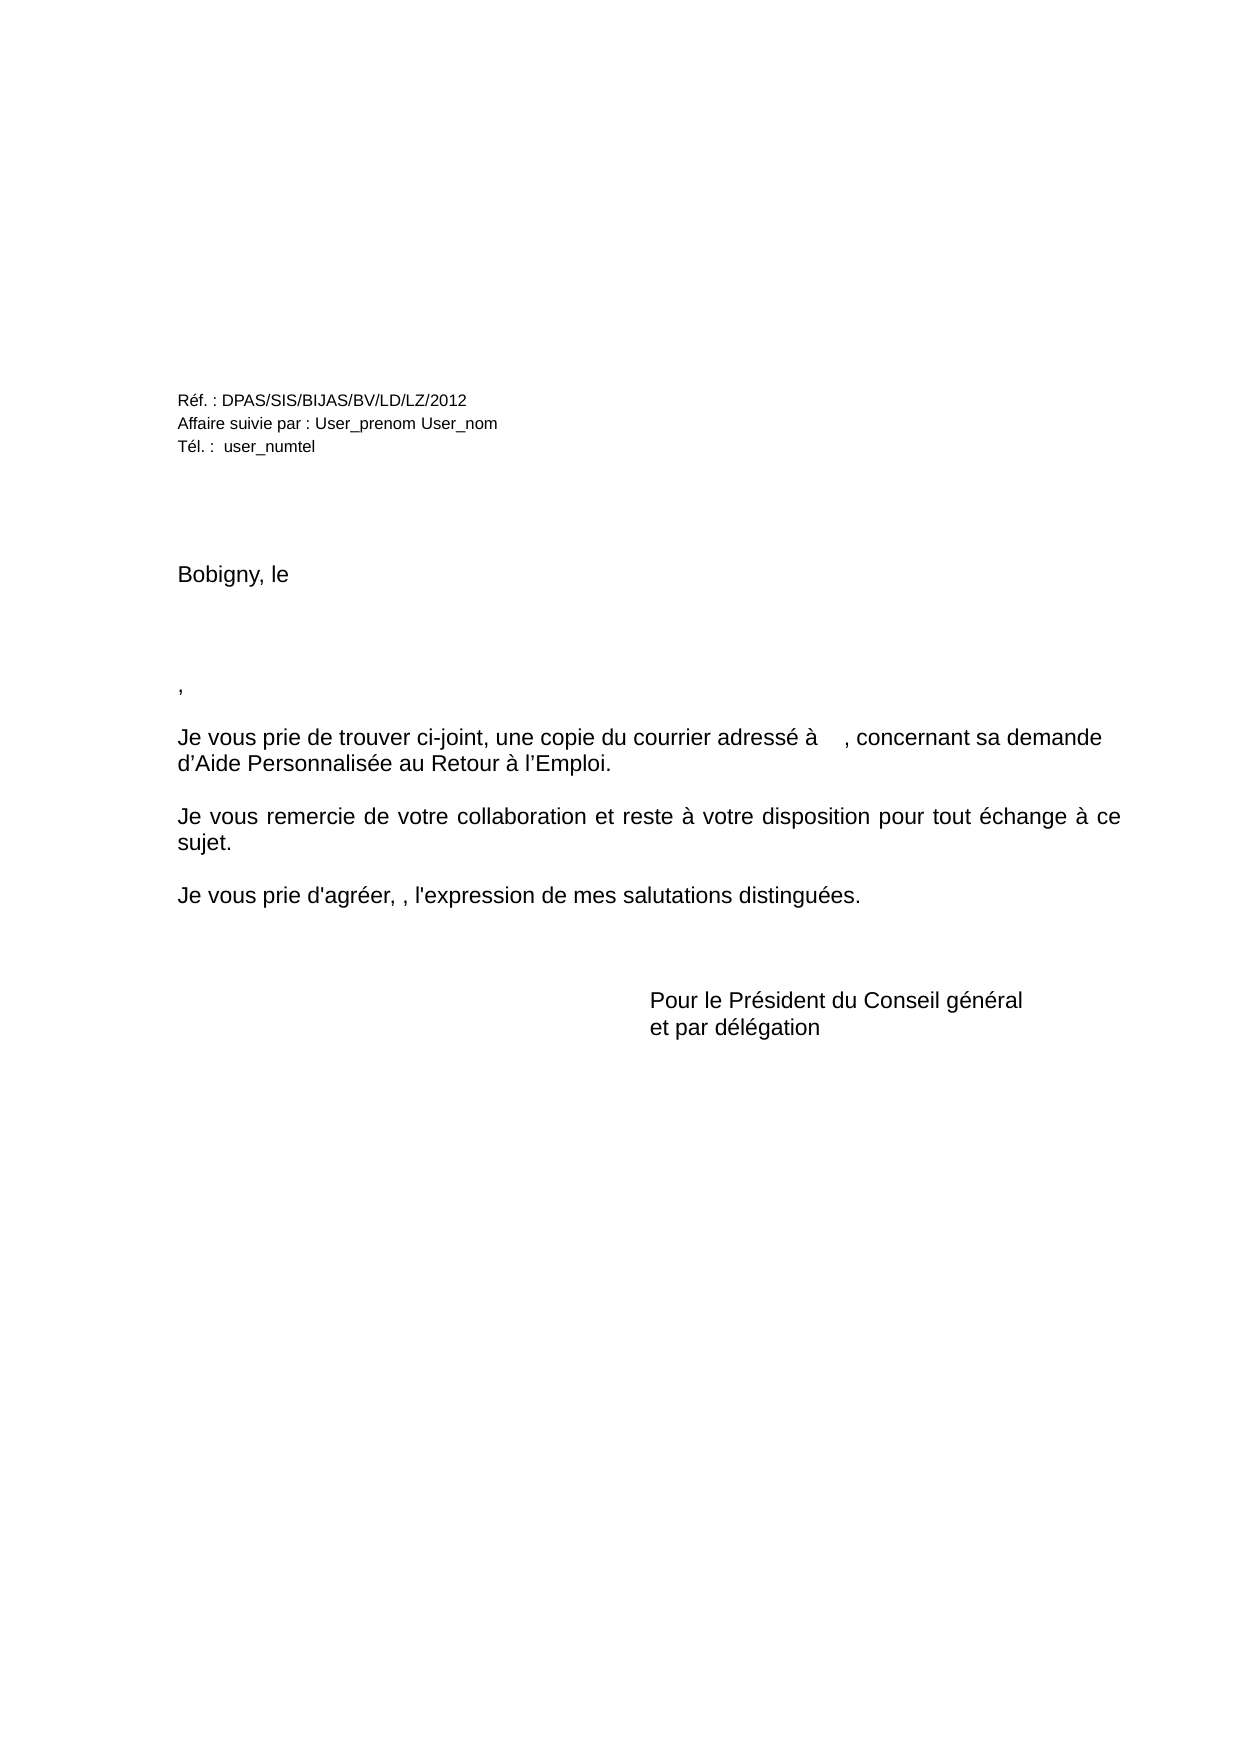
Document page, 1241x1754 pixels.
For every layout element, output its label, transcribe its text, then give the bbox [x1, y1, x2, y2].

text Je vous prie de trouver ci-joint, une copie du courrier adressé à , concernant sa demande d’Aide Personnalisée au Retour à l’Emploi. [177, 723, 1122, 776]
text , [177, 671, 1122, 697]
table_cell [177, 457, 649, 480]
table_cell Réf. : DPAS/SIS/BIJAS/BV/LD/LZ/2012 [177, 389, 649, 411]
table_cell Affaire suivie par : user_prenom user_nom [177, 411, 649, 434]
table_header [177, 360, 649, 388]
text Pour le Président du Conseil général [649, 987, 1122, 1013]
table_cell Tél. : user_numtel [177, 434, 649, 457]
table_cell Bobigny, le [177, 561, 649, 589]
table_header [650, 360, 1122, 561]
text et par délégation [649, 1013, 1122, 1040]
text Je vous remercie de votre collaboration et reste à votre disposition pour tout échange à ce sujet. [177, 803, 1122, 855]
text Je vous prie d'agréer, , l'expression de mes salutations distinguées. [177, 882, 1122, 908]
table_cell [177, 480, 649, 561]
table_cell [650, 561, 1122, 589]
